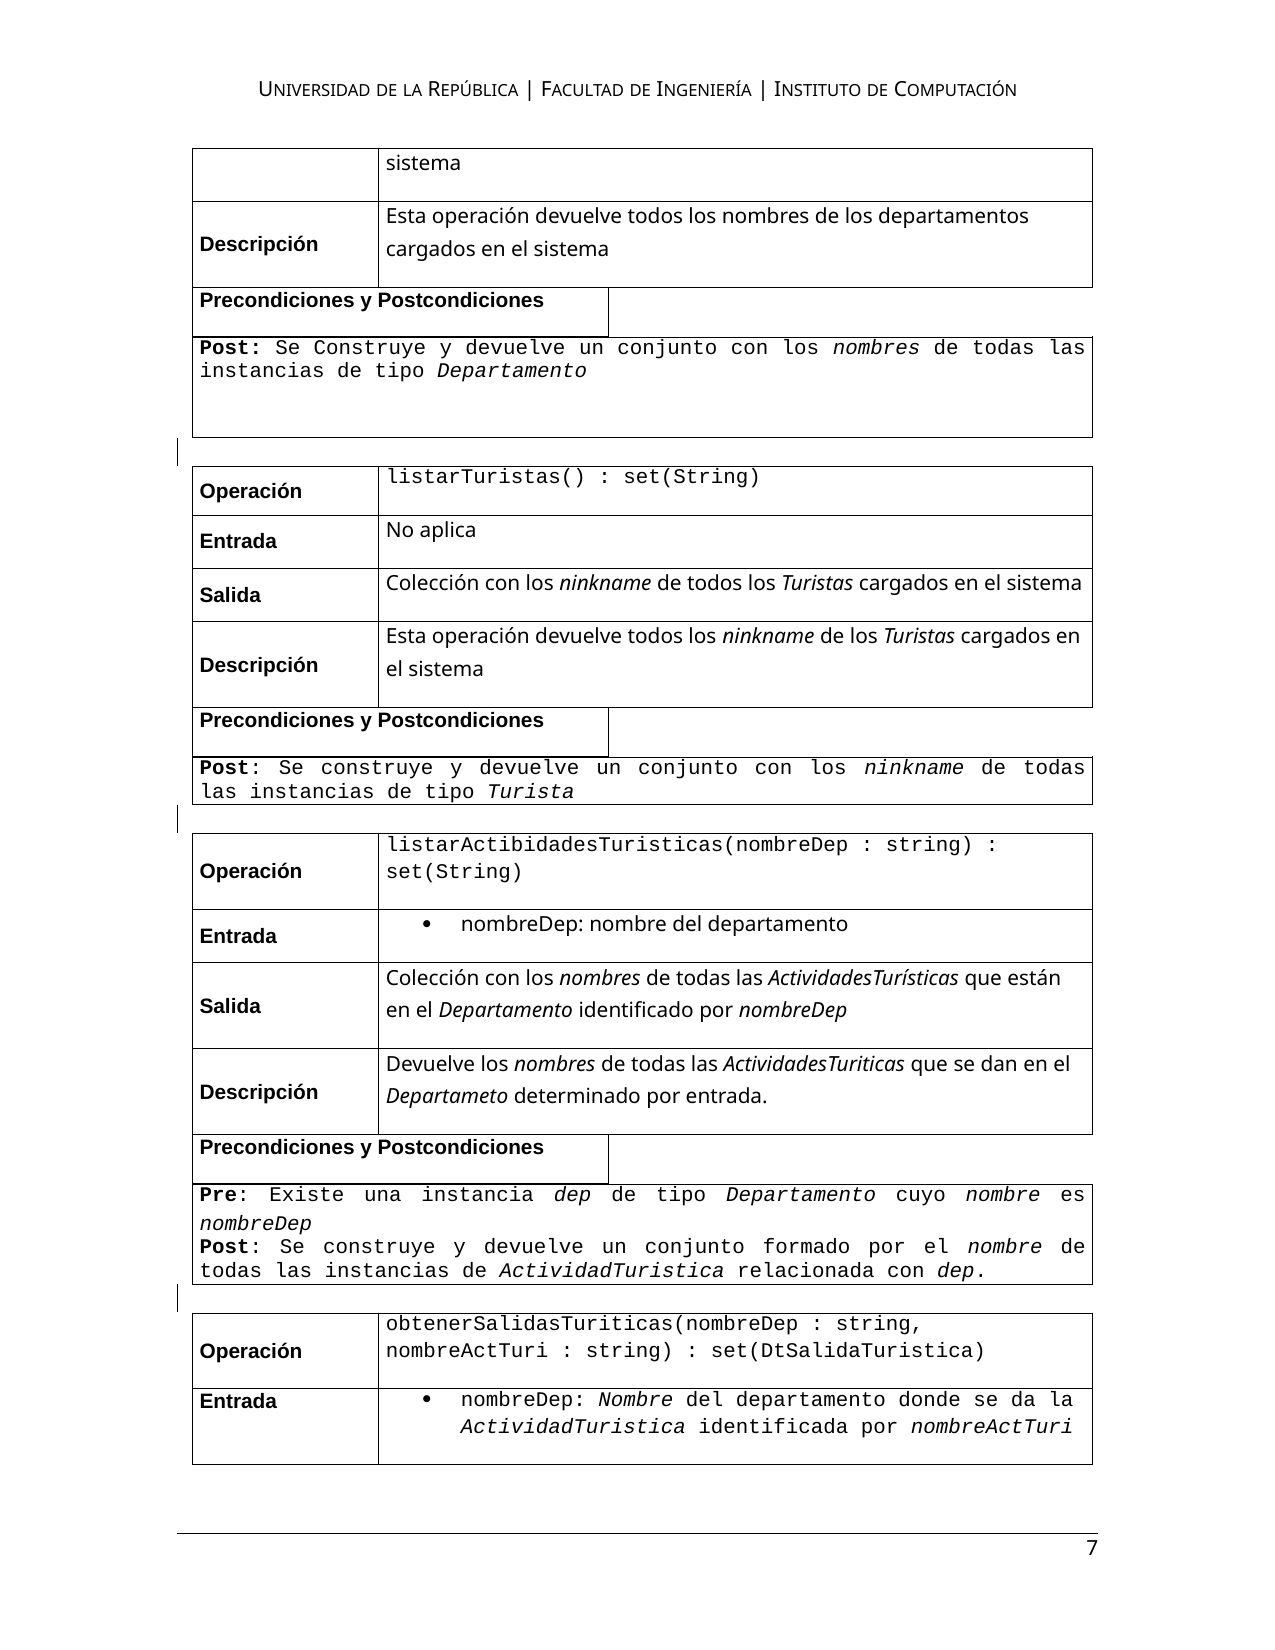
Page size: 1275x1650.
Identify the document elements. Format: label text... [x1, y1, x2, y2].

table_cell Precondiciones y Postcondiciones [193, 288, 608, 336]
table_cell nombreDep: Nombre del departamento donde se da la ActividadTuristica identificada por nombreActTuri nombreActTuri: Nombre de la ActividadTuristica [379, 1389, 1092, 1464]
table_cell Salida [193, 569, 378, 621]
table_cell Entrada [193, 1389, 378, 1464]
table_cell Precondiciones y Postcondiciones [193, 708, 608, 756]
table_header Pre: Existe una instancia dep de tipo Departamento cuyo nombre es nombreDep Post: Se construye y devuelve un conjunto formado por el nombre de todas las instancias de ActividadTuristica relacionada con dep. [193, 1185, 1092, 1283]
table_cell [193, 149, 378, 201]
table_cell No aplica [379, 516, 1092, 568]
table_header Operación [193, 1314, 378, 1388]
table_cell Entrada [193, 516, 378, 568]
table_cell Descripción [193, 202, 378, 287]
table_header Post: Se construye y devuelve un conjunto con los ninkname de todas las instancias de tipo Turista [193, 758, 1092, 804]
table_cell Esta operación devuelve todos los ninkname de los Turistas cargados en el sistema [379, 622, 1092, 707]
table_cell Entrada [193, 910, 378, 962]
table_cell sistema [379, 149, 1092, 201]
table_cell [609, 1135, 1093, 1183]
table_header listarActibidadesTuristicas(nombreDep : string) : set(String) [379, 834, 1092, 909]
table_header Operación [193, 834, 378, 909]
table_header Operación [193, 467, 378, 514]
table_cell [609, 288, 1093, 336]
table_cell Precondiciones y Postcondiciones [193, 1135, 608, 1183]
table_header obtenerSalidasTuriticas(nombreDep : string, nombreActTuri : string) : set(DtSalidaTuristica) [379, 1314, 1092, 1388]
table_cell Descripción [193, 1049, 378, 1134]
table_cell nombreDep: nombre del departamento [379, 910, 1092, 962]
table_header Post: Se Construye y devuelve un conjunto con los nombres de todas las instancias de tipo Departamento [193, 338, 1092, 437]
table_cell Devuelve los nombres de todas las ActividadesTuriticas que se dan en el Departameto determinado por entrada. [379, 1049, 1092, 1134]
table_cell [609, 708, 1093, 756]
table_cell Colección con los nombres de todas las ActividadesTurísticas que están en el Departamento identificado por nombreDep [379, 963, 1092, 1048]
table_header listarTuristas() : set(String) [379, 467, 1092, 514]
table_cell Colección con los ninkname de todos los Turistas cargados en el sistema [379, 569, 1092, 621]
table_cell Descripción [193, 622, 378, 707]
table_cell Salida [193, 963, 378, 1048]
table_cell Esta operación devuelve todos los nombres de los departamentos cargados en el sistema [379, 202, 1092, 287]
